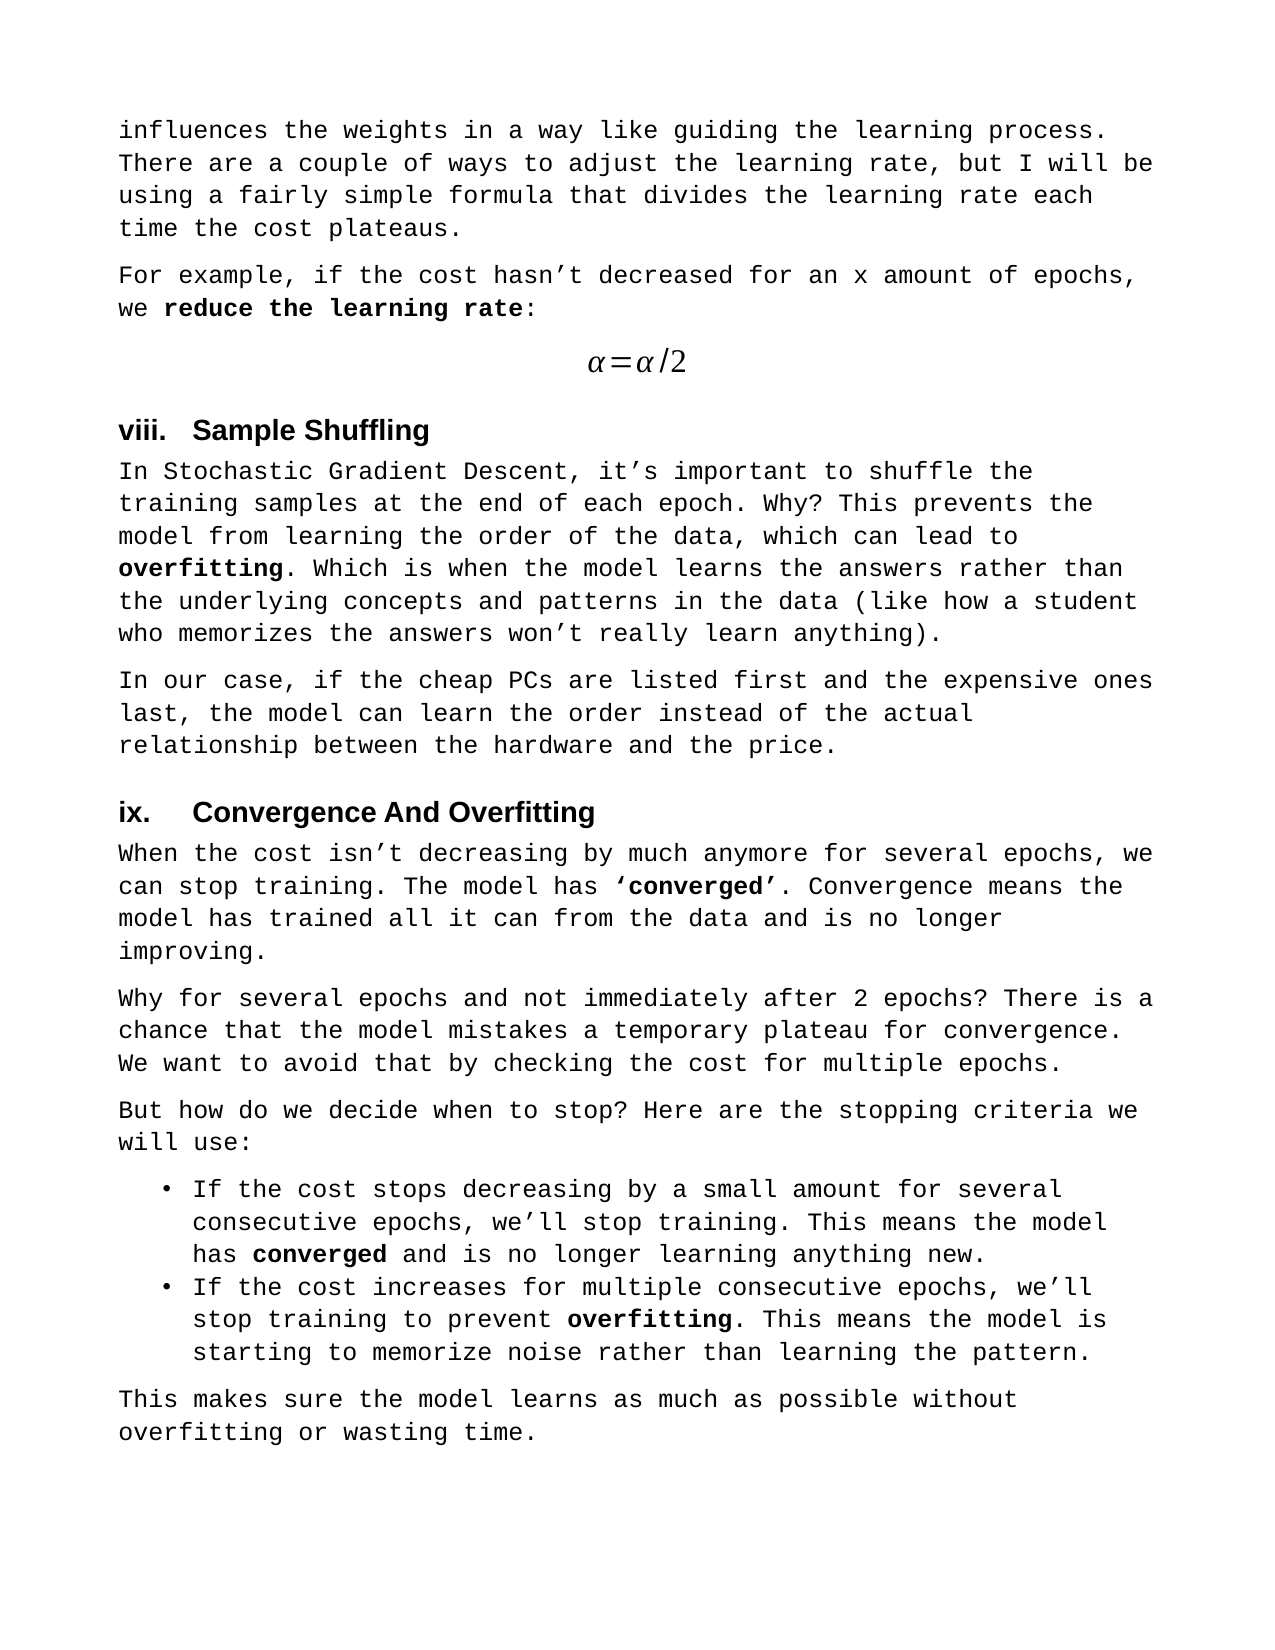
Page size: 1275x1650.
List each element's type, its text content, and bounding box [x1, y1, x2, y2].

text But how do we decide when to stop? Here are the stopping criteria we will use: [118, 1097, 1157, 1158]
text Why for several epochs and not immediately after 2 epochs? There is a chance that the model mistakes a temporary plateau for convergence. We want to avoid that by checking the cost for multiple epochs. [118, 985, 1157, 1079]
text For example, if the cost hasn’t decreased for an x amount of epochs, we reduce the learning rate: [118, 263, 1157, 323]
list If the cost stops decreasing by a small amount for several consecutive epochs, we’ll stop training. This means the model has converged and is no longer learning anything new. [162, 1177, 1157, 1270]
text When the cost isn’t decreasing by much anymore for several epochs, we can stop training. The model has ‘converged’. Convergence means the model has trained all it can from the data and is no longer improving. [118, 841, 1157, 967]
text In Stochastic Gradient Descent, it’s important to shuffle the training samples at the end of each epoch. Why? This prevents the model from learning the order of the data, which can lead to overfitting. Which is when the model learns the answers rather than the underlying concepts and patterns in the data (like how a student who memorizes the answers won’t really learn anything). [118, 458, 1157, 649]
text influences the weights in a way like guiding the learning process. There are a couple of ways to adjust the learning rate, but I will be using a fairly simple formula that divides the learning rate each time the cost plateaus. [118, 118, 1157, 244]
subtitle Convergence And Overfitting [118, 795, 1157, 828]
text This makes sure the model learns as much as possible without overfitting or wasting time. [118, 1387, 1157, 1447]
subtitle Sample Shuffling [118, 412, 1157, 446]
list If the cost increases for multiple consecutive epochs, we’ll stop training to prevent overfitting. This means the model is starting to memorize noise rather than learning the pattern. [162, 1274, 1157, 1368]
text In our case, if the cheap PCs are listed first and the expensive ones last, the model can learn the order instead of the actual relationship between the hardware and the price. [118, 668, 1157, 761]
